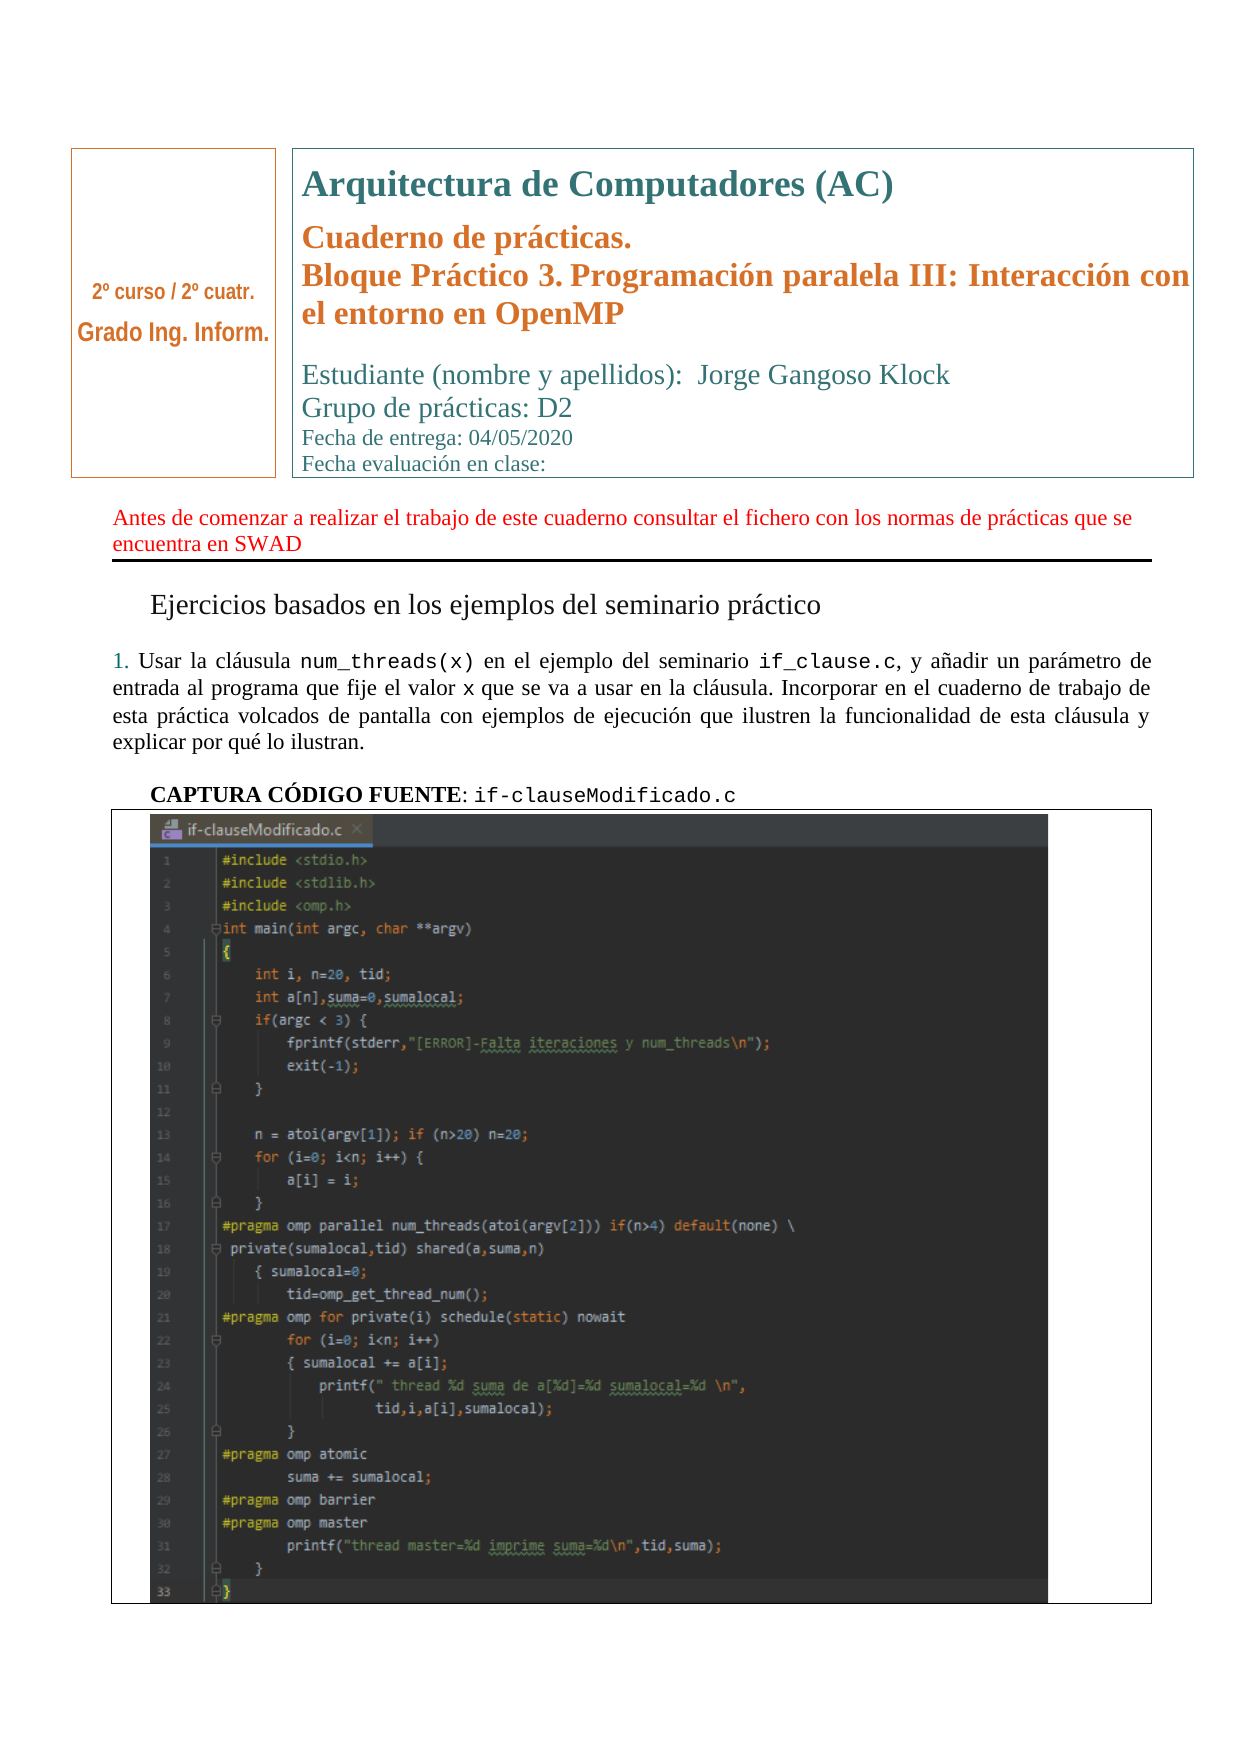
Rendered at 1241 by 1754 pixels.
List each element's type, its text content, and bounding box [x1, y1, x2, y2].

list 1. Usar la cláusula num_threads(x) en el ejemplo del seminario if_clause.c, y añadir un parámetro de entrada al programa que fije el valor x que se va a usar en la cláusula. Incorporar en el cuaderno de trabajo de esta práctica volcados de pantalla con ejemplos de ejecución que ilustren la funcionalidad de esta cláusula y explicar por qué lo ilustran. [112, 647, 1152, 755]
table_header [112, 810, 1151, 1603]
table_header Arquitectura de Computadores (AC) Cuaderno de prácticas. Bloque Práctico 3. Programación paralela III: Interacción con el entorno en OpenMP Estudiante (nombre y apellidos): Jorge Gangoso Klock Grupo de prácticas: D2 Fecha de entrega: 04/05/2020 Fecha evaluación en clase: [293, 149, 1193, 477]
text CAPTURA CÓDIGO FUENTE: if-clauseModificado.c [150, 781, 1152, 809]
picture [150, 814, 1049, 1603]
table_header 2º curso / 2º cuatr. Grado Ing. Inform. [72, 149, 275, 477]
text Antes de comenzar a realizar el trabajo de este cuaderno consultar el fichero con los normas de prácticas que se encuentra en SWAD [112, 504, 1152, 559]
subtitle Ejercicios basados en los ejemplos del seminario práctico [112, 587, 1152, 621]
table_header [276, 148, 292, 477]
